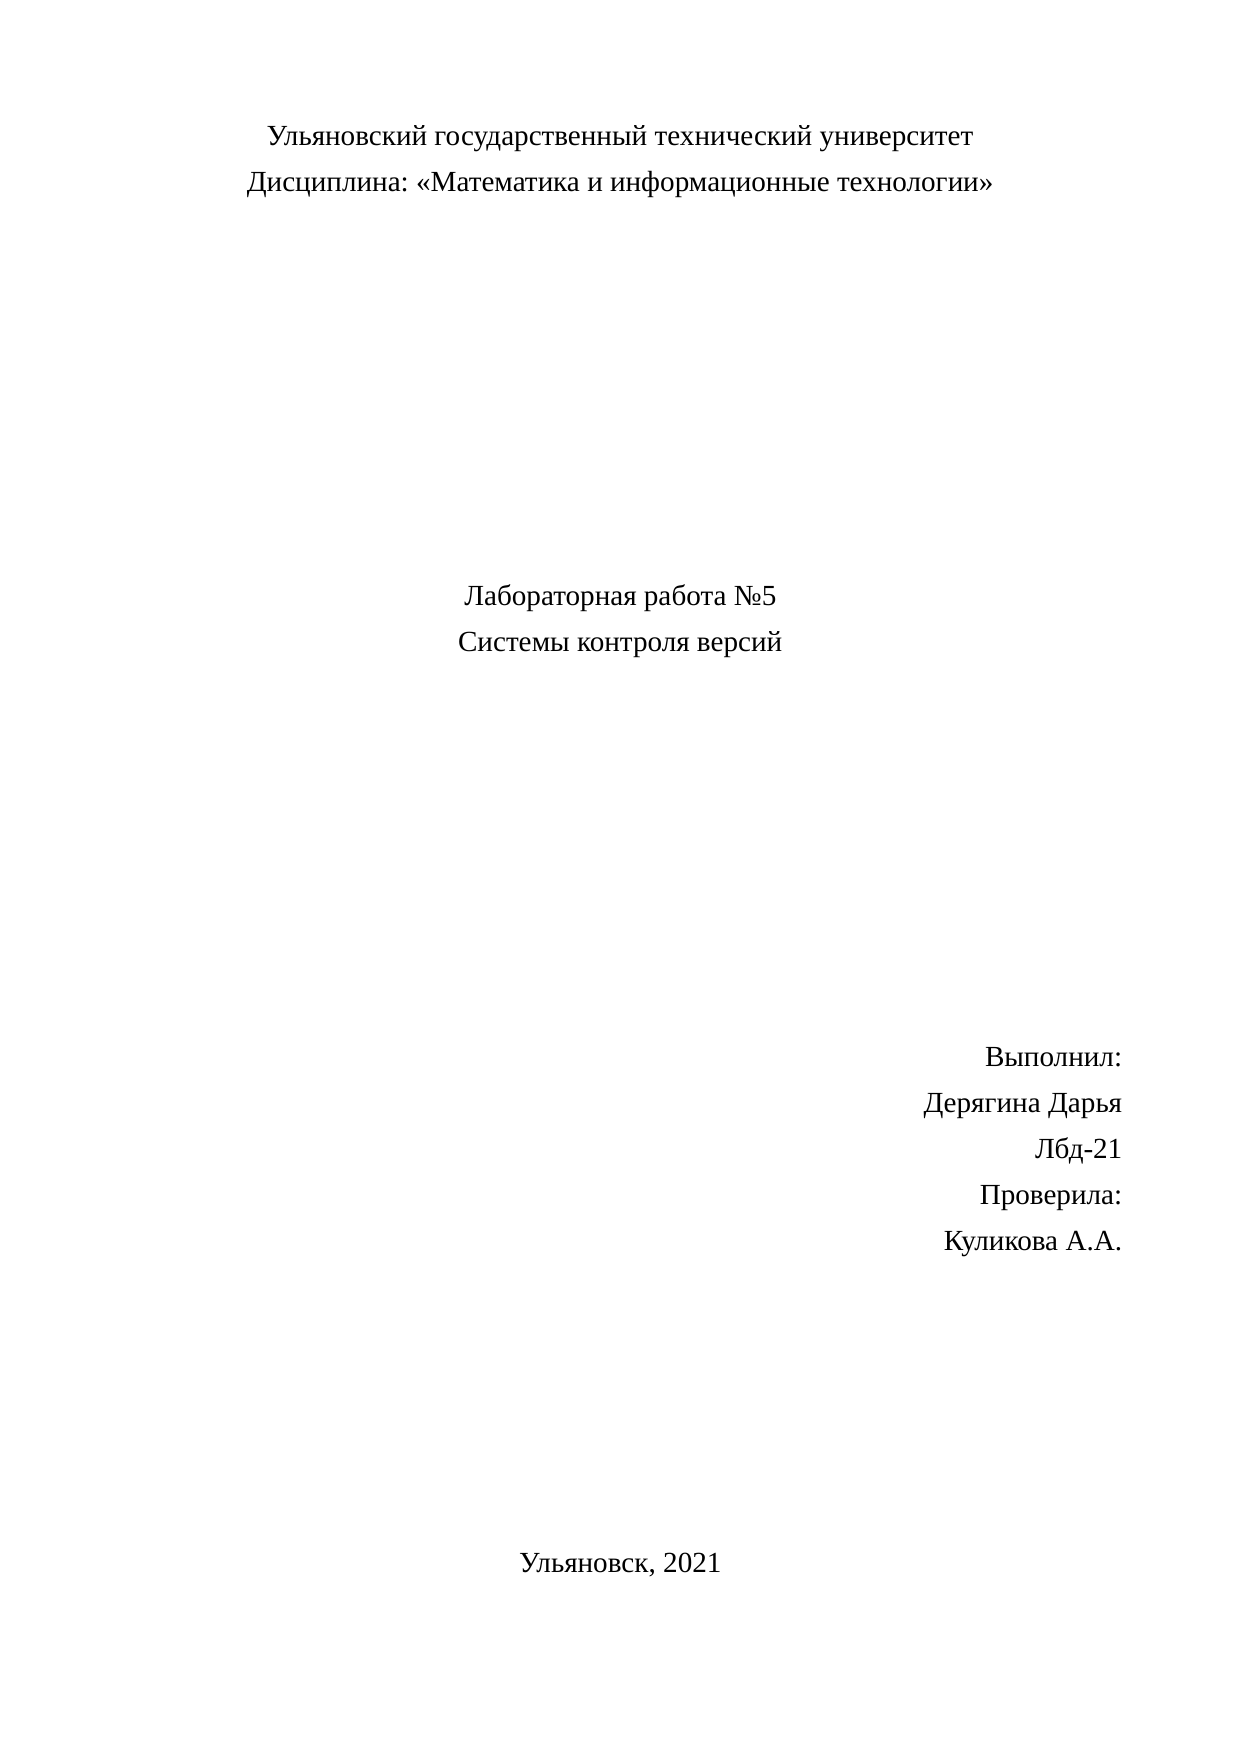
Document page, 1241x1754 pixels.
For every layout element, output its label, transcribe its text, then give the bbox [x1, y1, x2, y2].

text Куликова А.А. [118, 1223, 1122, 1257]
text Ульяновский государственный технический университет [118, 118, 1122, 152]
text Дисциплина: «Математика и информационные технологии» [118, 164, 1122, 198]
text Лбд-21 [118, 1131, 1122, 1164]
text Системы контроля версий [118, 624, 1122, 658]
text Ульяновск, 2021 [118, 1545, 1122, 1579]
text Проверила: [118, 1177, 1122, 1211]
text Выполнил: [118, 1039, 1122, 1072]
text Лабораторная работа №5 [118, 578, 1122, 612]
text Дерягина Дарья [118, 1085, 1122, 1118]
